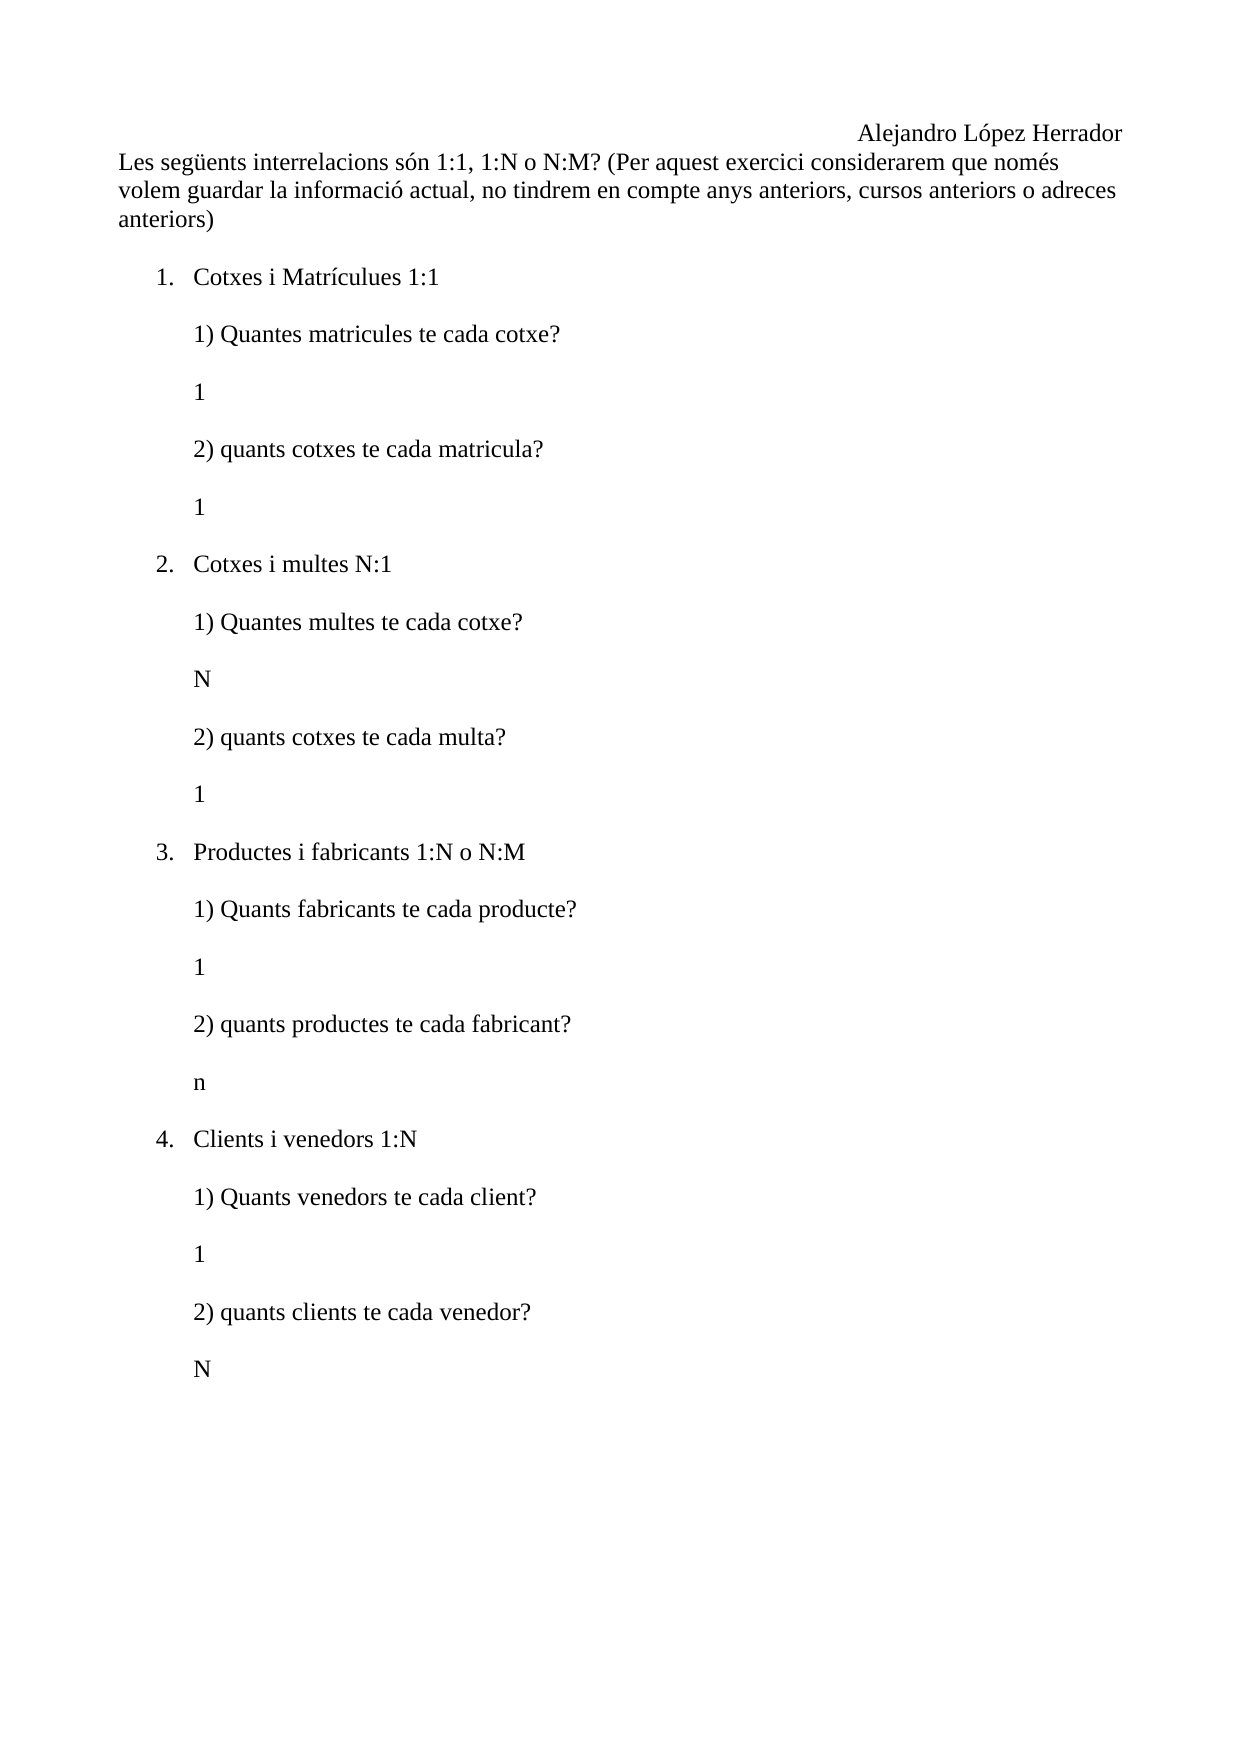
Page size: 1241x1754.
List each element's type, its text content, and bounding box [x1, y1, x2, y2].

list 1) Quantes multes te cada cotxe? [156, 607, 1122, 636]
list 1 [156, 492, 1122, 521]
list 1) Quantes matricules te cada cotxe? [156, 319, 1122, 348]
list 2) quants cotxes te cada multa? [156, 722, 1122, 751]
list N [156, 1354, 1122, 1383]
list 2) quants cotxes te cada matricula? [156, 434, 1122, 463]
text Alejandro López Herrador [118, 118, 1122, 147]
list n [156, 1067, 1122, 1096]
list Productes i fabricants 1:N o N:M [156, 837, 1122, 866]
list 1) Quants fabricants te cada producte? [156, 894, 1122, 923]
list 1 [156, 377, 1122, 406]
list N [156, 664, 1122, 693]
list Cotxes i Matrículues 1:1 [156, 262, 1122, 291]
list 1 [156, 779, 1122, 808]
list Cotxes i multes N:1 [156, 549, 1122, 578]
list 2) quants productes te cada fabricant? [156, 1009, 1122, 1038]
list Clients i venedors 1:N [156, 1124, 1122, 1153]
list 2) quants clients te cada venedor? [156, 1297, 1122, 1326]
text Les següents interrelacions són 1:1, 1:N o N:M? (Per aquest exercici considerarem que només volem guardar la informació actual, no tindrem en compte anys anteriors, cursos anteriors o adreces anteriors) [118, 147, 1122, 233]
list 1 [156, 952, 1122, 981]
list 1) Quants venedors te cada client? [156, 1182, 1122, 1211]
list 1 [156, 1239, 1122, 1268]
